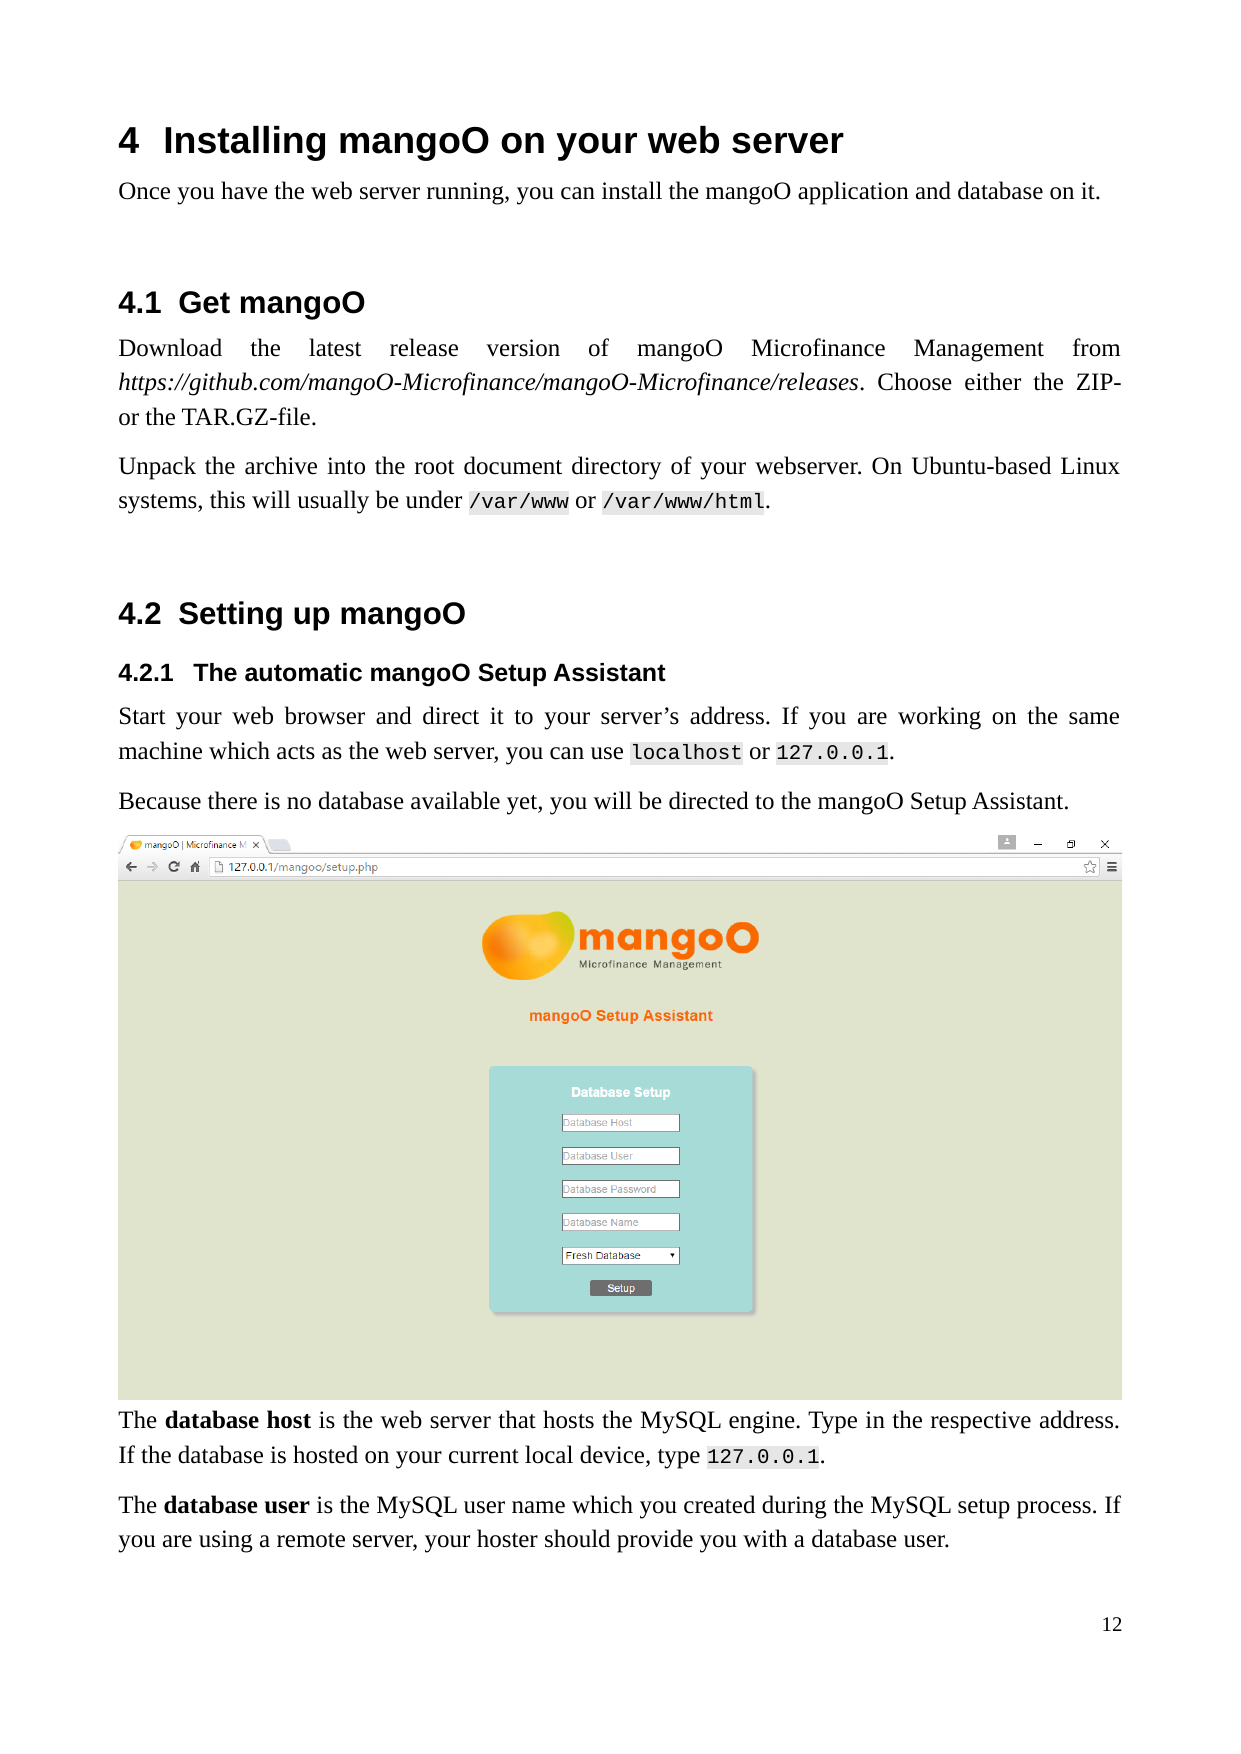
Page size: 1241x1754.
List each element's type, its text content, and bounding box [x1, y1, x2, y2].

subtitle Get mangoO [118, 284, 1122, 320]
text The database host is the web server that hosts the MySQL engine. Type in the respective address. If the database is hosted on your current local device, type 127.0.0.1. [118, 1400, 1122, 1469]
subtitle Setting up mangoO [118, 595, 1122, 631]
text Unpack the archive into the root document directory of your webserver. On Ubuntu-based Linux systems, this will usually be under /var/www or /var/www/html. [118, 451, 1122, 515]
subtitle The automatic mangoO Setup Assistant [118, 658, 1122, 687]
text Because there is no database available yet, you will be directed to the mangoO Setup Assistant. [118, 786, 1122, 815]
picture [118, 835, 1123, 1400]
text The database user is the MySQL user name which you created during the MySQL setup process. If you are using a remote server, your hoster should provide you with a database user. [118, 1490, 1122, 1553]
text Once you have the web server running, you can install the mangoO application and database on it. [118, 176, 1122, 205]
text Start your web browser and direct it to your server’s address. If you are working on the same machine which acts as the web server, you can use localhost or 127.0.0.1. [118, 701, 1122, 765]
subtitle Installing mangoO on your web server [118, 118, 1122, 161]
text Download the latest release version of mangoO Microfinance Management from https://github.com/mangoO-Microfinance/mangoO-Microfinance/releases. Choose either the ZIP- or the TAR.GZ-file. [118, 333, 1122, 430]
